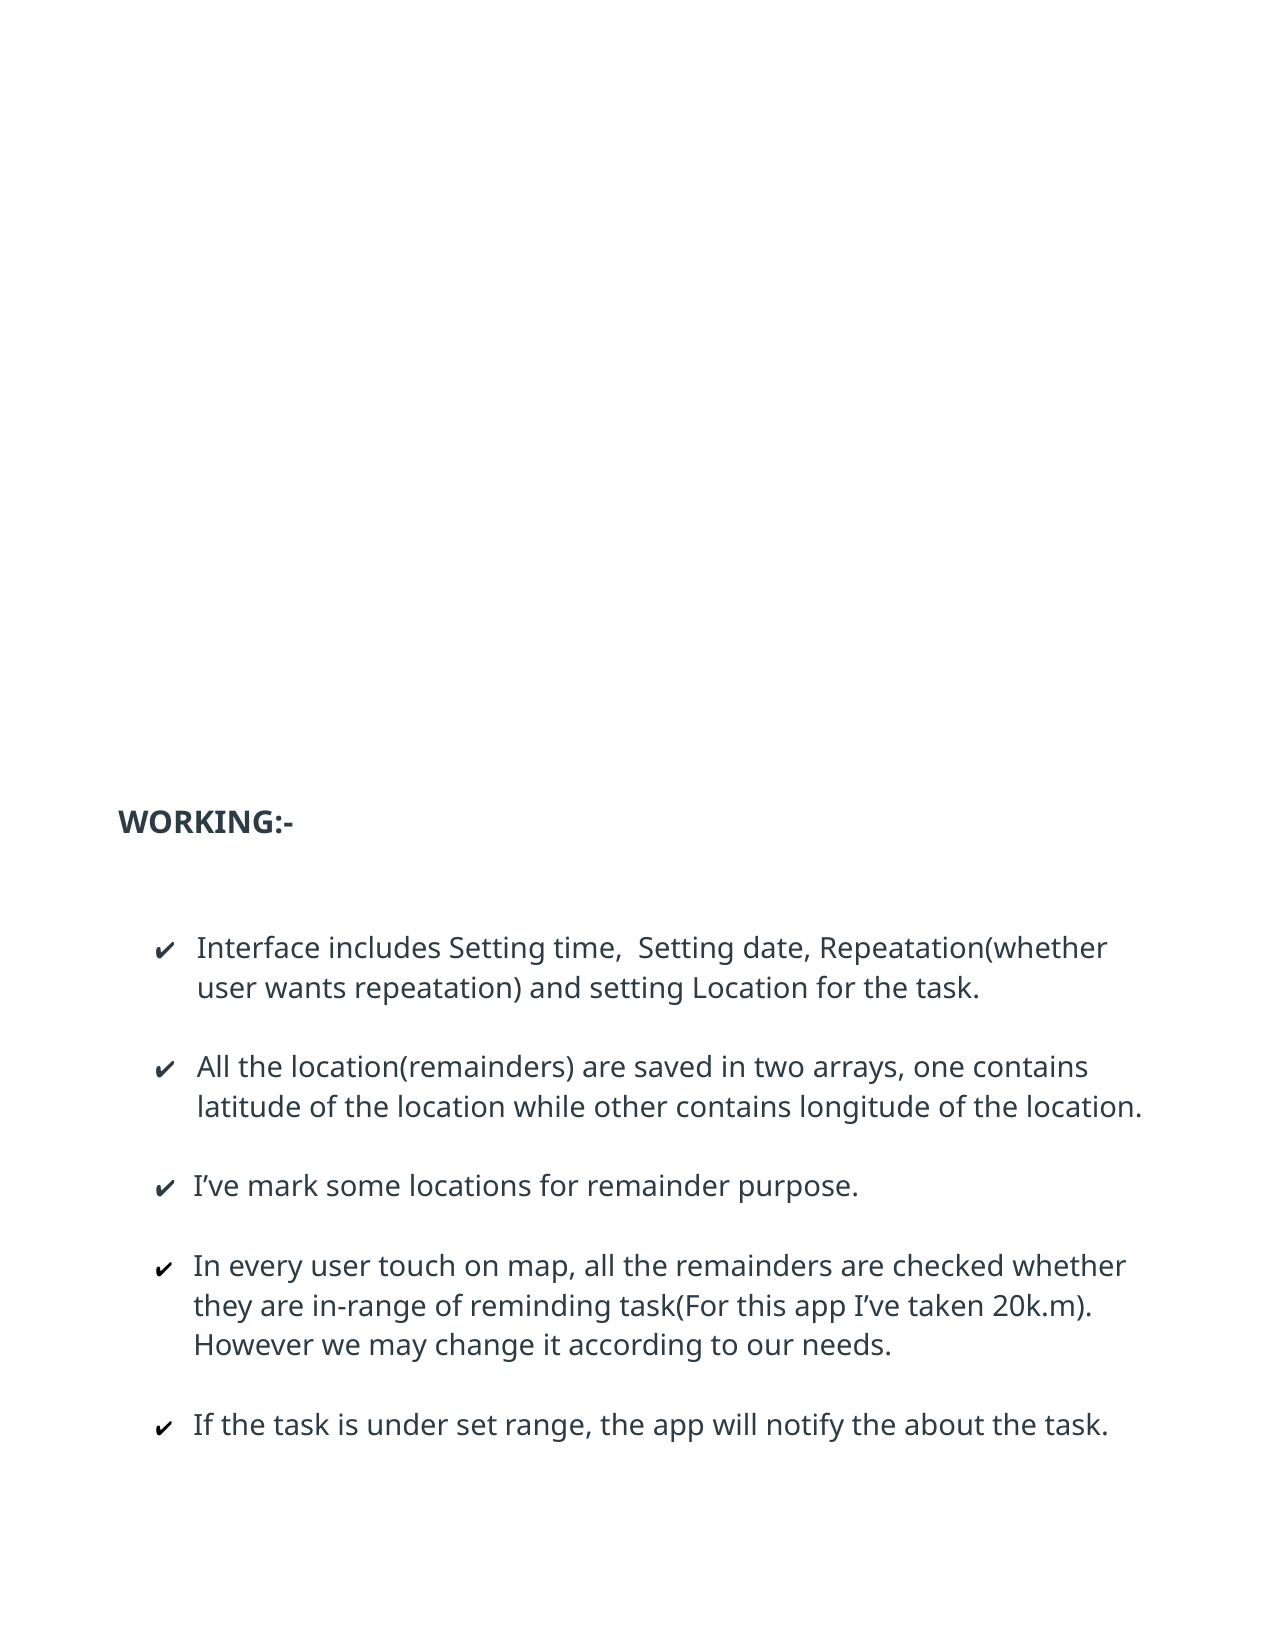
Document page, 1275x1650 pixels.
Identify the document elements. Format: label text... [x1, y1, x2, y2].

list Interface includes Setting time, Setting date, Repeatation(whether user wants repeatation) and setting Location for the task. [155, 928, 1157, 1007]
list All the location(remainders) are saved in two arrays, one contains latitude of the location while other contains longitude of the location. [155, 1047, 1157, 1126]
text WORKING:- [118, 800, 1157, 842]
list If the task is under set range, the app will notify the about the task. [156, 1404, 1157, 1443]
list In every user touch on map, all the remainders are checked whether they are in-range of reminding task(For this app I’ve taken 20k.m). However we may change it according to our needs. [156, 1245, 1157, 1364]
list I’ve mark some locations for remainder purpose. [156, 1166, 1157, 1205]
